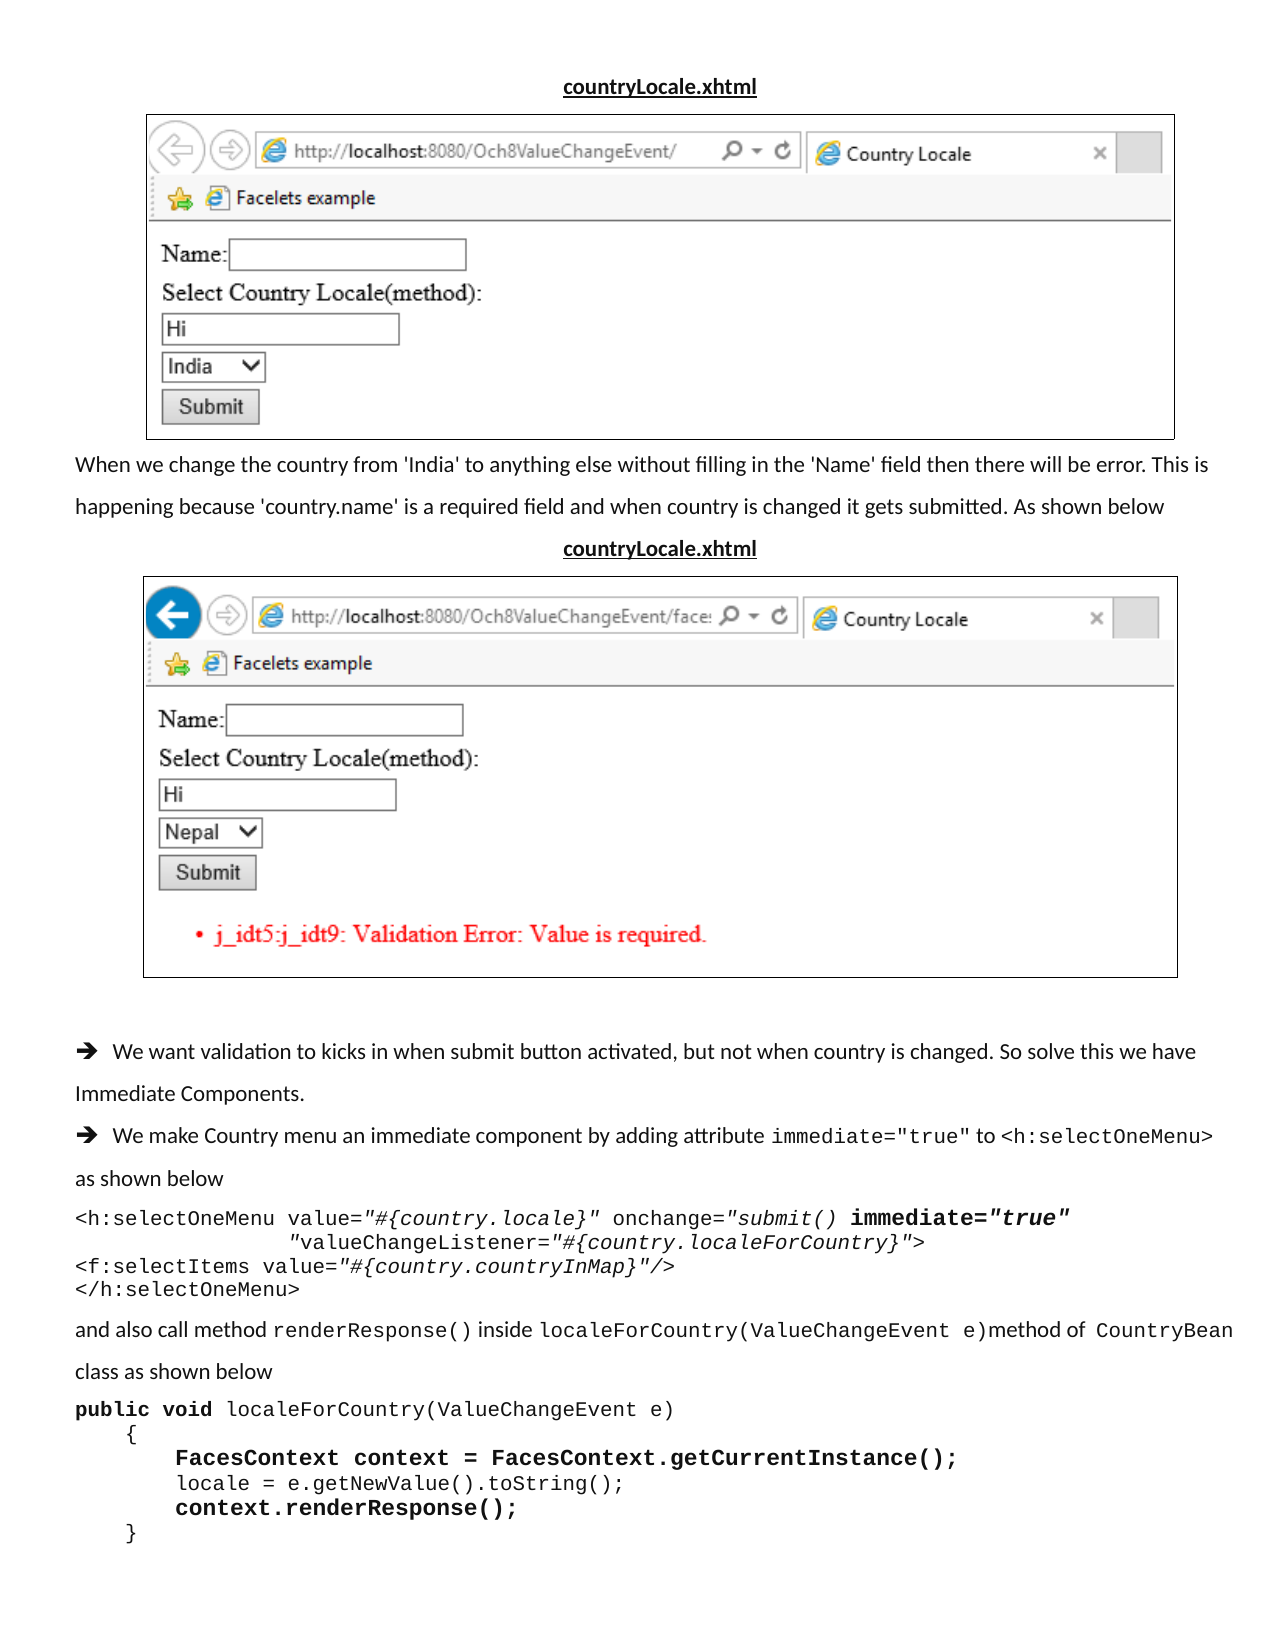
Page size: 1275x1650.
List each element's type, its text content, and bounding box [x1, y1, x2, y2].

text countryLocale.xhtml [75, 534, 1245, 562]
list as shown below [75, 1164, 1245, 1192]
list <h:selectOneMenu value="#{country.locale}" onchange="submit() immediate="true" "valueChangeListener="#{country.localeForCountry}"> [75, 1206, 1245, 1256]
list We make Country menu an immediate component by adding attribute immediate="true" to <h:selectOneMenu> [75, 1121, 1245, 1150]
text public void localeForCountry(ValueChangeEvent e) [75, 1399, 1245, 1423]
text context.renderResponse(); [75, 1496, 1245, 1522]
text When we change the country from 'India' to anything else without filling in the 'Name' field then there will be error. This is happening because 'country.name' is a required field and when country is changed it gets submitted. As shown below [75, 450, 1245, 520]
text locale = e.getNewValue().toString(); [75, 1473, 1245, 1496]
text { [75, 1423, 1245, 1447]
list We want validation to kicks in when submit button activated, but not when country is changed. So solve this we have Immediate Components. [75, 1037, 1245, 1107]
text } [75, 1522, 1245, 1546]
list </h:selectOneMenu> [75, 1279, 1245, 1303]
text and also call method renderResponse() inside localeForCountry(ValueChangeEvent e)method of CountryBean class as shown below [75, 1315, 1245, 1385]
list <f:selectItems value="#{country.countryInMap}"/> [75, 1256, 1245, 1279]
text countryLocale.xhtml [75, 72, 1245, 100]
text FacesContext context = FacesContext.getCurrentInstance(); [75, 1447, 1245, 1473]
